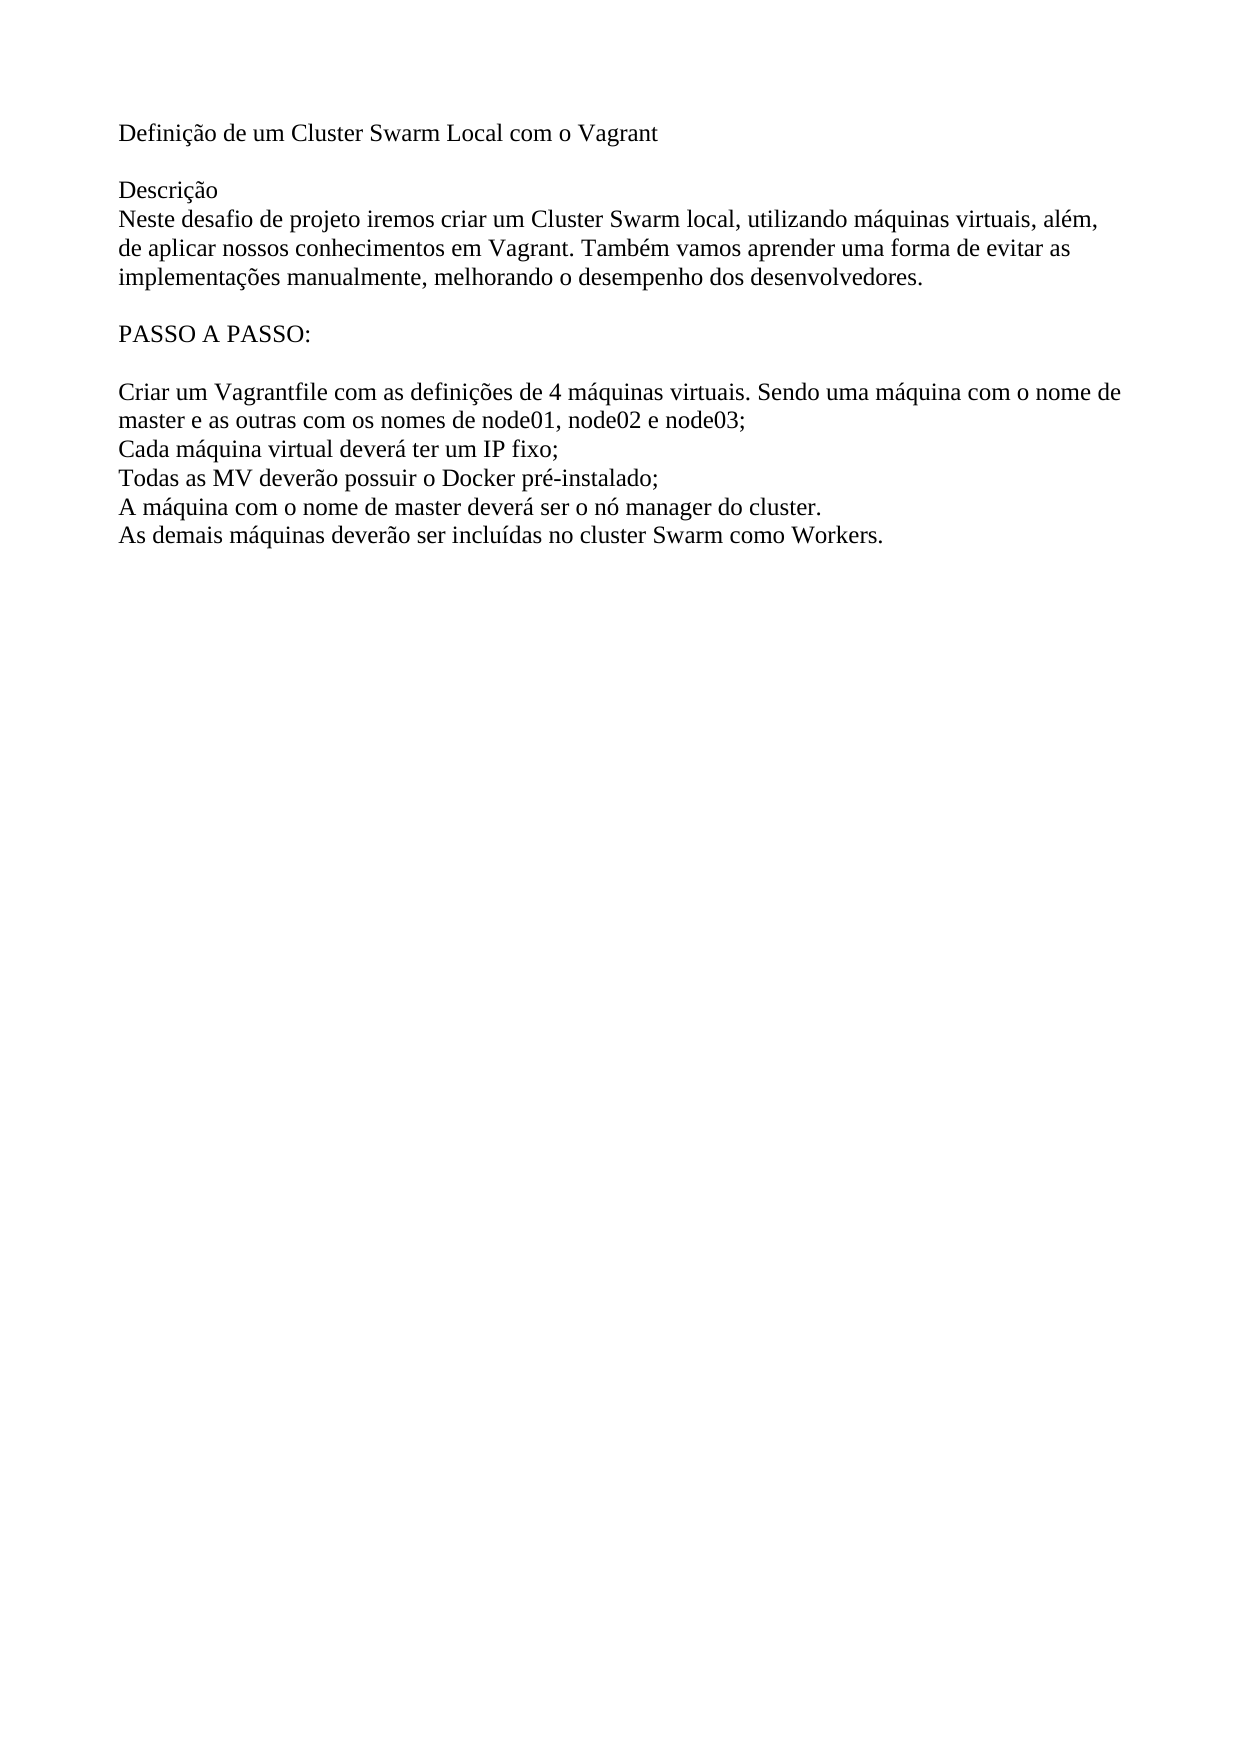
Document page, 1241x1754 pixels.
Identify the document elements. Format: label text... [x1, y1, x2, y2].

text A máquina com o nome de master deverá ser o nó manager do cluster. [118, 492, 1122, 521]
text Definição de um Cluster Swarm Local com o Vagrant [118, 118, 1122, 147]
text Descrição [118, 176, 1122, 204]
text PASSO A PASSO: [118, 319, 1122, 348]
text Neste desafio de projeto iremos criar um Cluster Swarm local, utilizando máquinas virtuais, além, de aplicar nossos conhecimentos em Vagrant. Também vamos aprender uma forma de evitar as implementações manualmente, melhorando o desempenho dos desenvolvedores. [118, 204, 1122, 291]
text Cada máquina virtual deverá ter um IP fixo; [118, 434, 1122, 463]
text Criar um Vagrantfile com as definições de 4 máquinas virtuais. Sendo uma máquina com o nome de master e as outras com os nomes de node01, node02 e node03; [118, 377, 1122, 434]
text As demais máquinas deverão ser incluídas no cluster Swarm como Workers. [118, 521, 1122, 549]
text Todas as MV deverão possuir o Docker pré-instalado; [118, 463, 1122, 492]
